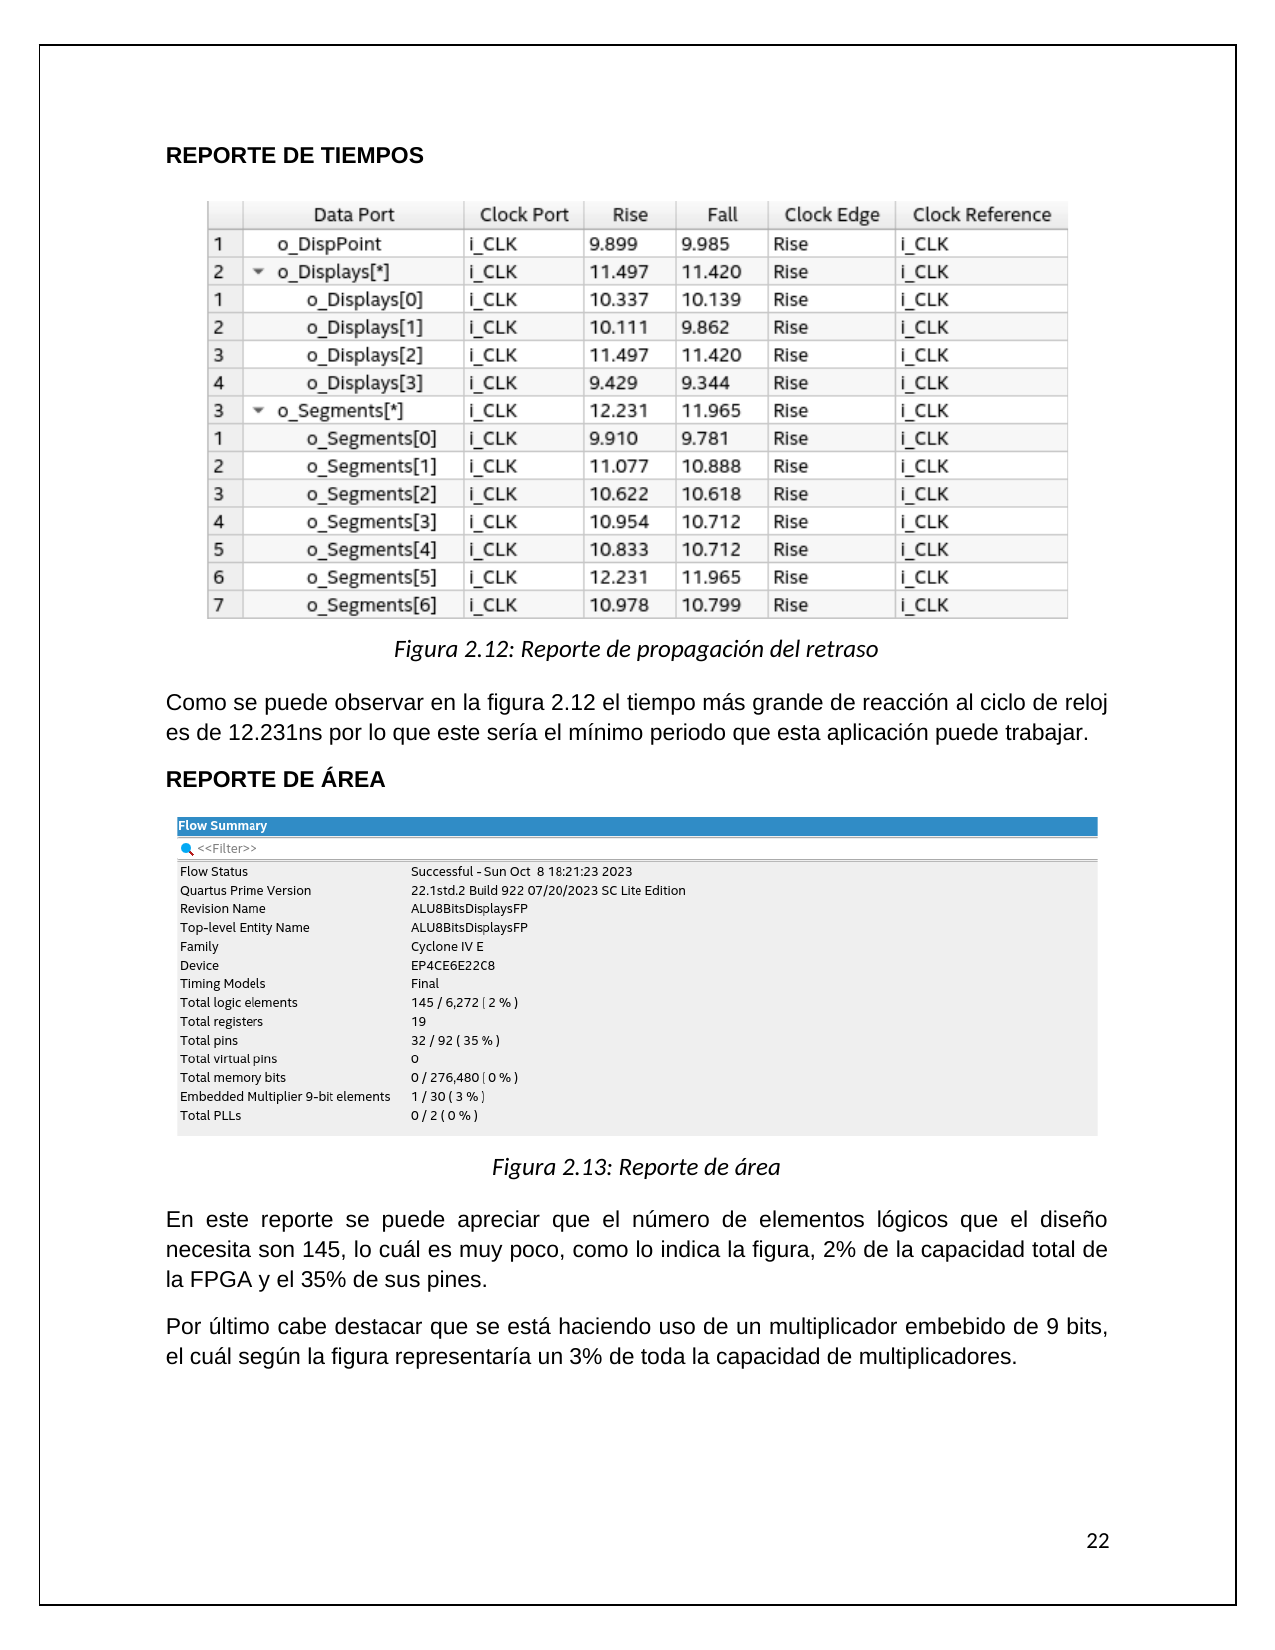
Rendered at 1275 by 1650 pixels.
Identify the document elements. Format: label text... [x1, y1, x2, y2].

text Figura 2.13: Reporte de área [177, 1136, 1098, 1181]
text Por último cabe destacar que se está haciendo uso de un multiplicador embebido de 9 bits, el cuál según la figura representaría un 3% de toda la capacidad de multiplicadores. [166, 1313, 1109, 1369]
text REPORTE DE TIEMPOS [166, 142, 1109, 168]
text Figura 2.12: Reporte de propagación del retraso [207, 619, 1068, 664]
text REPORTE DE ÁREA [166, 766, 1109, 792]
picture [206, 201, 1069, 619]
text Como se puede observar en la figura 2.12 el tiempo más grande de reacción al ciclo de reloj es de 12.231ns por lo que este sería el mínimo periodo que esta aplicación puede trabajar. [166, 189, 1109, 745]
text En este reporte se puede apreciar que el número de elementos lógicos que el diseño necesita son 145, lo cuál es muy poco, como lo indica la figura, 2% de la capacidad total de la FPGA y el 35% de sus pines. [166, 805, 1109, 1292]
picture [177, 817, 1098, 1136]
